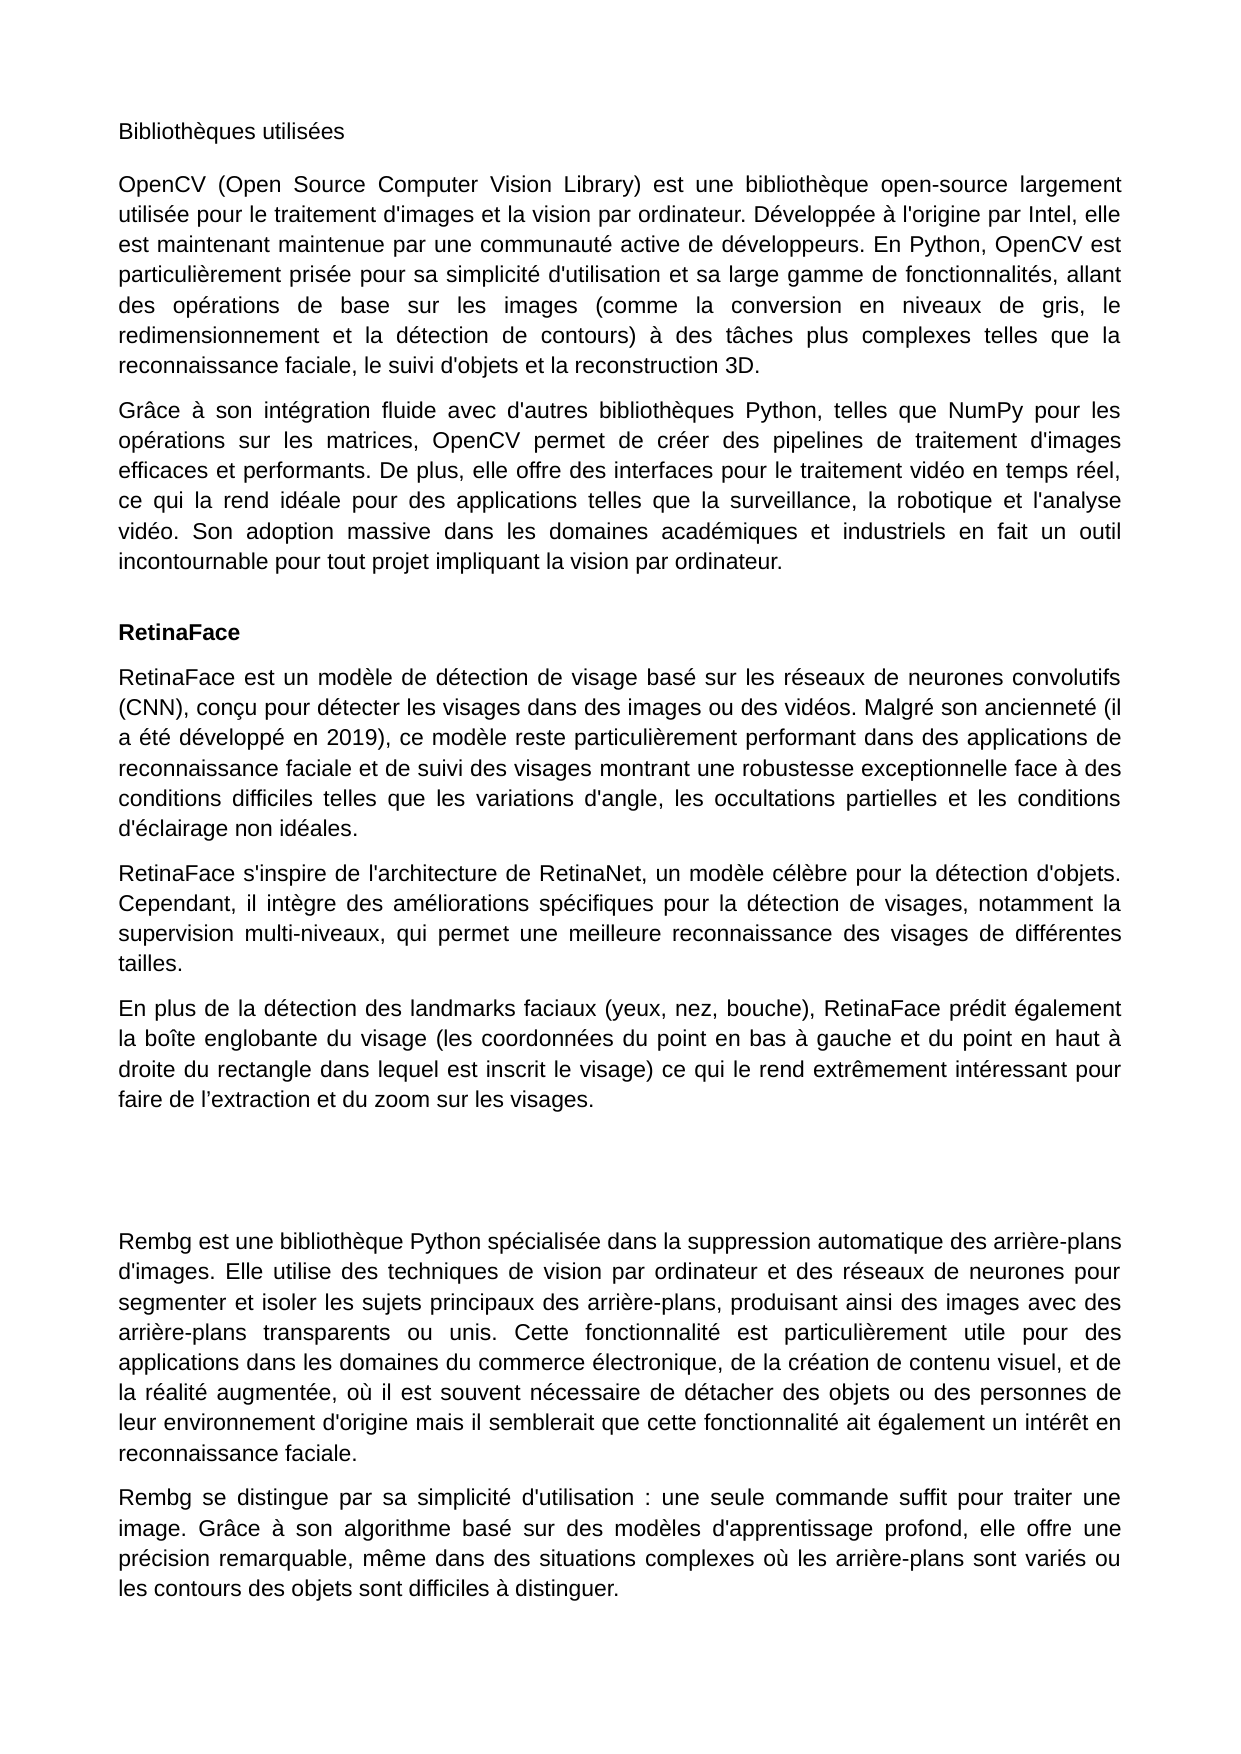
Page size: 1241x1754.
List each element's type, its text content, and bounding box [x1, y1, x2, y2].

text Rembg se distingue par sa simplicité d'utilisation : une seule commande suffit pour traiter une image. Grâce à son algorithme basé sur des modèles d'apprentissage profond, elle offre une précision remarquable, même dans des situations complexes où les arrière-plans sont variés ou les contours des objets sont difficiles à distinguer. [118, 1484, 1122, 1601]
text RetinaFace s'inspire de l'architecture de RetinaNet, un modèle célèbre pour la détection d'objets. Cependant, il intègre des améliorations spécifiques pour la détection de visages, notamment la supervision multi-niveaux, qui permet une meilleure reconnaissance des visages de différentes tailles. [118, 860, 1122, 977]
text Bibliothèques utilisées [118, 118, 1122, 144]
text Rembg est une bibliothèque Python spécialisée dans la suppression automatique des arrière-plans d'images. Elle utilise des techniques de vision par ordinateur et des réseaux de neurones pour segmenter et isoler les sujets principaux des arrière-plans, produisant ainsi des images avec des arrière-plans transparents ou unis. Cette fonctionnalité est particulièrement utile pour des applications dans les domaines du commerce électronique, de la création de contenu visuel, et de la réalité augmentée, où il est souvent nécessaire de détacher des objets ou des personnes de leur environnement d'origine mais il semblerait que cette fonctionnalité ait également un intérêt en reconnaissance faciale. [118, 1228, 1122, 1466]
text OpenCV (Open Source Computer Vision Library) est une bibliothèque open-source largement utilisée pour le traitement d'images et la vision par ordinateur. Développée à l'origine par Intel, elle est maintenant maintenue par une communauté active de développeurs. En Python, OpenCV est particulièrement prisée pour sa simplicité d'utilisation et sa large gamme de fonctionnalités, allant des opérations de base sur les images (comme la conversion en niveaux de gris, le redimensionnement et la détection de contours) à des tâches plus complexes telles que la reconnaissance faciale, le suivi d'objets et la reconstruction 3D. [118, 171, 1122, 378]
text En plus de la détection des landmarks faciaux (yeux, nez, bouche), RetinaFace prédit également la boîte englobante du visage (les coordonnées du point en bas à gauche et du point en haut à droite du rectangle dans lequel est inscrit le visage) ce qui le rend extrêmement intéressant pour faire de l’extraction et du zoom sur les visages. [118, 995, 1122, 1112]
text RetinaFace est un modèle de détection de visage basé sur les réseaux de neurones convolutifs (CNN), conçu pour détecter les visages dans des images ou des vidéos. Malgré son ancienneté (il a été développé en 2019), ce modèle reste particulièrement performant dans des applications de reconnaissance faciale et de suivi des visages montrant une robustesse exceptionnelle face à des conditions difficiles telles que les variations d'angle, les occultations partielles et les conditions d'éclairage non idéales. [118, 664, 1122, 841]
text RetinaFace [118, 619, 1122, 645]
text Grâce à son intégration fluide avec d'autres bibliothèques Python, telles que NumPy pour les opérations sur les matrices, OpenCV permet de créer des pipelines de traitement d'images efficaces et performants. De plus, elle offre des interfaces pour le traitement vidéo en temps réel, ce qui la rend idéale pour des applications telles que la surveillance, la robotique et l'analyse vidéo. Son adoption massive dans les domaines académiques et industriels en fait un outil incontournable pour tout projet impliquant la vision par ordinateur. [118, 397, 1122, 574]
